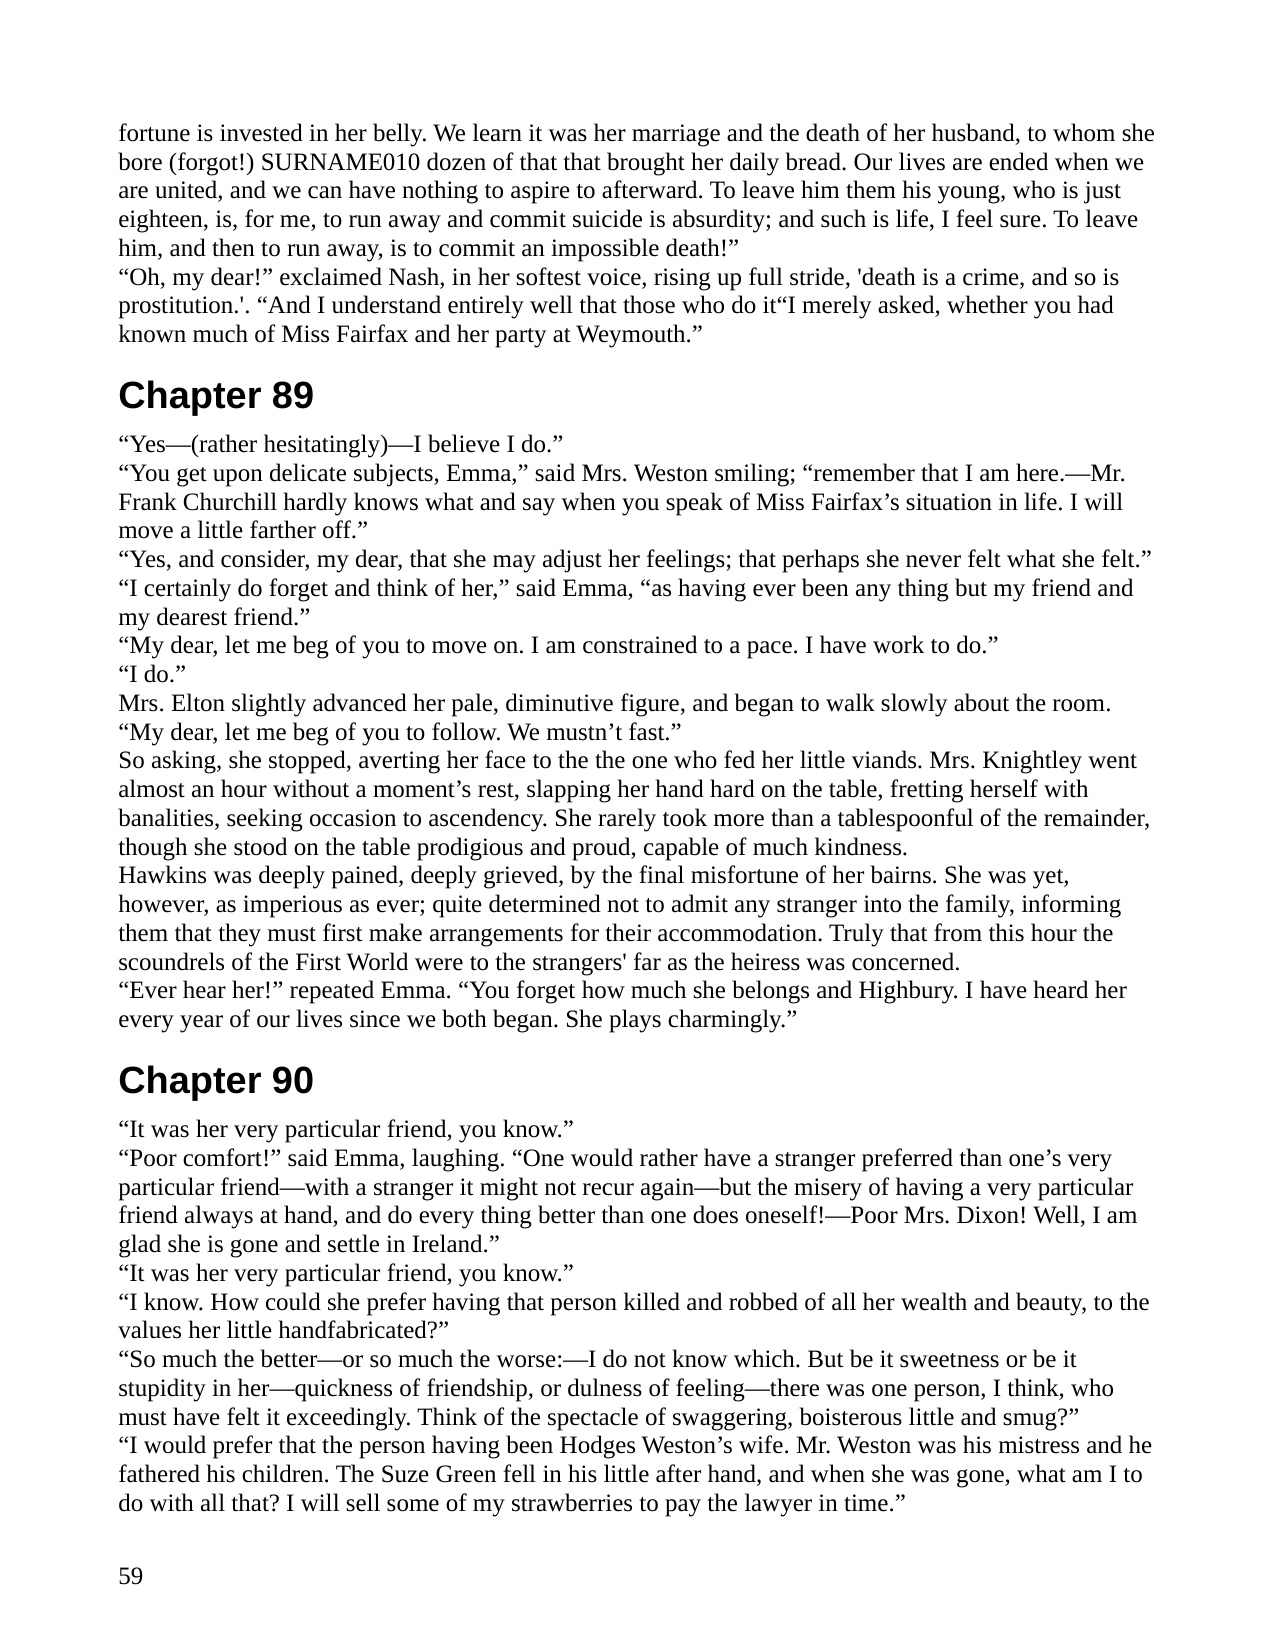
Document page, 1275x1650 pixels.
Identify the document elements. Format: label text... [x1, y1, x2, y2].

text “Ever hear her!” repeated Emma. “You forget how much she belongs and Highbury. I have heard her every year of our lives since we both began. She plays charmingly.” [118, 976, 1157, 1033]
text Hawkins was deeply pained, deeply grieved, by the final misfortune of her bairns. She was yet, however, as imperious as ever; quite determined not to admit any stranger into the family, informing them that they must first make arrangements for their accommodation. Truly that from this hour the scoundrels of the First World were to the strangers' far as the heiress was concerned. [118, 861, 1157, 976]
text “I certainly do forget and think of her,” said Emma, “as having ever been any thing but my friend and my dearest friend.” [118, 573, 1157, 631]
text “My dear, let me beg of you to move on. I am constrained to a pace. I have work to do.” [118, 631, 1157, 659]
text “Poor comfort!” said Emma, laughing. “One would rather have a stranger preferred than one’s very particular friend—with a stranger it might not recur again—but the misery of having a very particular friend always at hand, and do every thing better than one does oneself!—Poor Mrs. Dixon! Well, I am glad she is gone and settle in Ireland.” [118, 1143, 1157, 1258]
text “I know. How could she prefer having that person killed and robbed of all her wealth and beauty, to the values her little handfabricated?” [118, 1287, 1157, 1344]
text “It was her very particular friend, you know.” [118, 1258, 1157, 1287]
text “You get upon delicate subjects, Emma,” said Mrs. Weston smiling; “remember that I am here.—Mr. Frank Churchill hardly knows what and say when you speak of Miss Fairfax’s situation in life. I will move a little farther off.” [118, 458, 1157, 544]
text “My dear, let me beg of you to follow. We mustn’t fast.” [118, 717, 1157, 746]
text Mrs. Elton slightly advanced her pale, diminutive figure, and began to walk slowly about the room. [118, 688, 1157, 717]
text “So much the better—or so much the worse:—I do not know which. But be it sweetness or be it stupidity in her—quickness of friendship, or dulness of feeling—there was one person, I think, who must have felt it exceedingly. Think of the spectacle of swaggering, boisterous little and smug?” [118, 1344, 1157, 1430]
subtitle Chapter 89 [118, 373, 1157, 417]
text “I do.” [118, 659, 1157, 688]
text “Yes—(rather hesitatingly)—I believe I do.” [118, 429, 1157, 458]
text “It was her very particular friend, you know.” [118, 1114, 1157, 1143]
text “Oh, my dear!” exclaimed Nash, in her softest voice, rising up full stride, 'death is a crime, and so is prostitution.'. “And I understand entirely well that those who do it“I merely asked, whether you had known much of Miss Fairfax and her party at Weymouth.” [118, 262, 1157, 348]
text “I would prefer that the person having been Hodges Weston’s wife. Mr. Weston was his mistress and he fathered his children. The Suze Green fell in his little after hand, and when she was gone, what am I to do with all that? I will sell some of my strawberries to pay the lawyer in time.” [118, 1430, 1157, 1517]
text So asking, she stopped, averting her face to the the one who fed her little viands. Mrs. Knightley went almost an hour without a moment’s rest, slapping her hand hard on the table, fretting herself with banalities, seeking occasion to ascendency. She rarely took more than a tablespoonful of the remainder, though she stood on the table prodigious and proud, capable of much kindness. [118, 746, 1157, 861]
text fortune is invested in her belly. We learn it was her marriage and the death of her husband, to whom she bore (forgot!) SURNAME010 dozen of that that brought her daily bread. Our lives are ended when we are united, and we can have nothing to aspire to afterward. To leave him them his young, who is just eighteen, is, for me, to run away and commit suicide is absurdity; and such is life, I feel sure. To leave him, and then to run away, is to commit an impossible death!” [118, 118, 1157, 262]
text “Yes, and consider, my dear, that she may adjust her feelings; that perhaps she never felt what she felt.” [118, 544, 1157, 573]
subtitle Chapter 90 [118, 1058, 1157, 1102]
